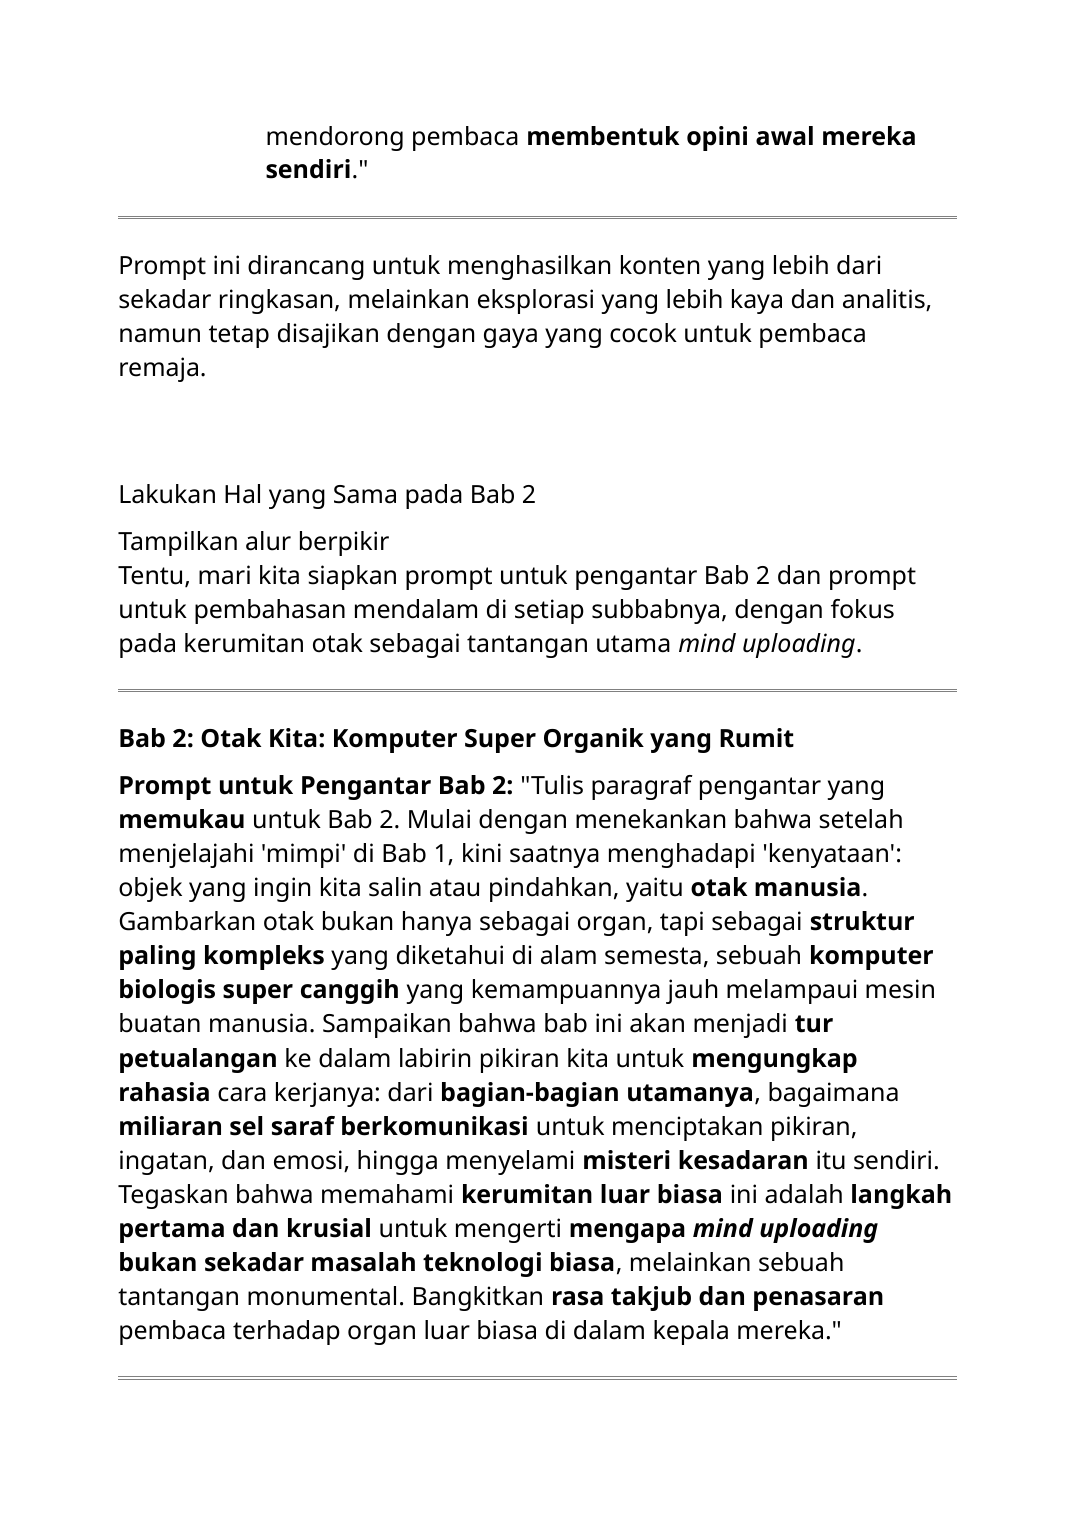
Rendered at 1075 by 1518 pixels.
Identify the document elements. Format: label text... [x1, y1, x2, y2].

text Lakukan Hal yang Sama pada Bab 2 [118, 477, 957, 511]
list mendorong pembaca membentuk opini awal mereka sendiri." [236, 118, 957, 186]
text Bab 2: Otak Kita: Komputer Super Organik yang Rumit [118, 721, 957, 755]
text Tentu, mari kita siapkan prompt untuk pengantar Bab 2 dan prompt untuk pembahasan mendalam di setiap subbabnya, dengan fokus pada kerumitan otak sebagai tantangan utama mind uploading. [118, 558, 957, 660]
text Prompt untuk Pengantar Bab 2: "Tulis paragraf pengantar yang memukau untuk Bab 2. Mulai dengan menekankan bahwa setelah menjelajahi 'mimpi' di Bab 1, kini saatnya menghadapi 'kenyataan': objek yang ingin kita salin atau pindahkan, yaitu otak manusia. Gambarkan otak bukan hanya sebagai organ, tapi sebagai struktur paling kompleks yang diketahui di alam semesta, sebuah komputer biologis super canggih yang kemampuannya jauh melampaui mesin buatan manusia. Sampaikan bahwa bab ini akan menjadi tur petualangan ke dalam labirin pikiran kita untuk mengungkap rahasia cara kerjanya: dari bagian-bagian utamanya, bagaimana miliaran sel saraf berkomunikasi untuk menciptakan pikiran, ingatan, dan emosi, hingga menyelami misteri kesadaran itu sendiri. Tegaskan bahwa memahami kerumitan luar biasa ini adalah langkah pertama dan krusial untuk mengerti mengapa mind uploading bukan sekadar masalah teknologi biasa, melainkan sebuah tantangan monumental. Bangkitkan rasa takjub dan penasaran pembaca terhadap organ luar biasa di dalam kepala mereka." [118, 768, 957, 1347]
text Prompt ini dirancang untuk menghasilkan konten yang lebih dari sekadar ringkasan, melainkan eksplorasi yang lebih kaya dan analitis, namun tetap disajikan dengan gaya yang cocok untuk pembaca remaja. [118, 248, 957, 384]
text Tampilkan alur berpikir [118, 523, 957, 558]
